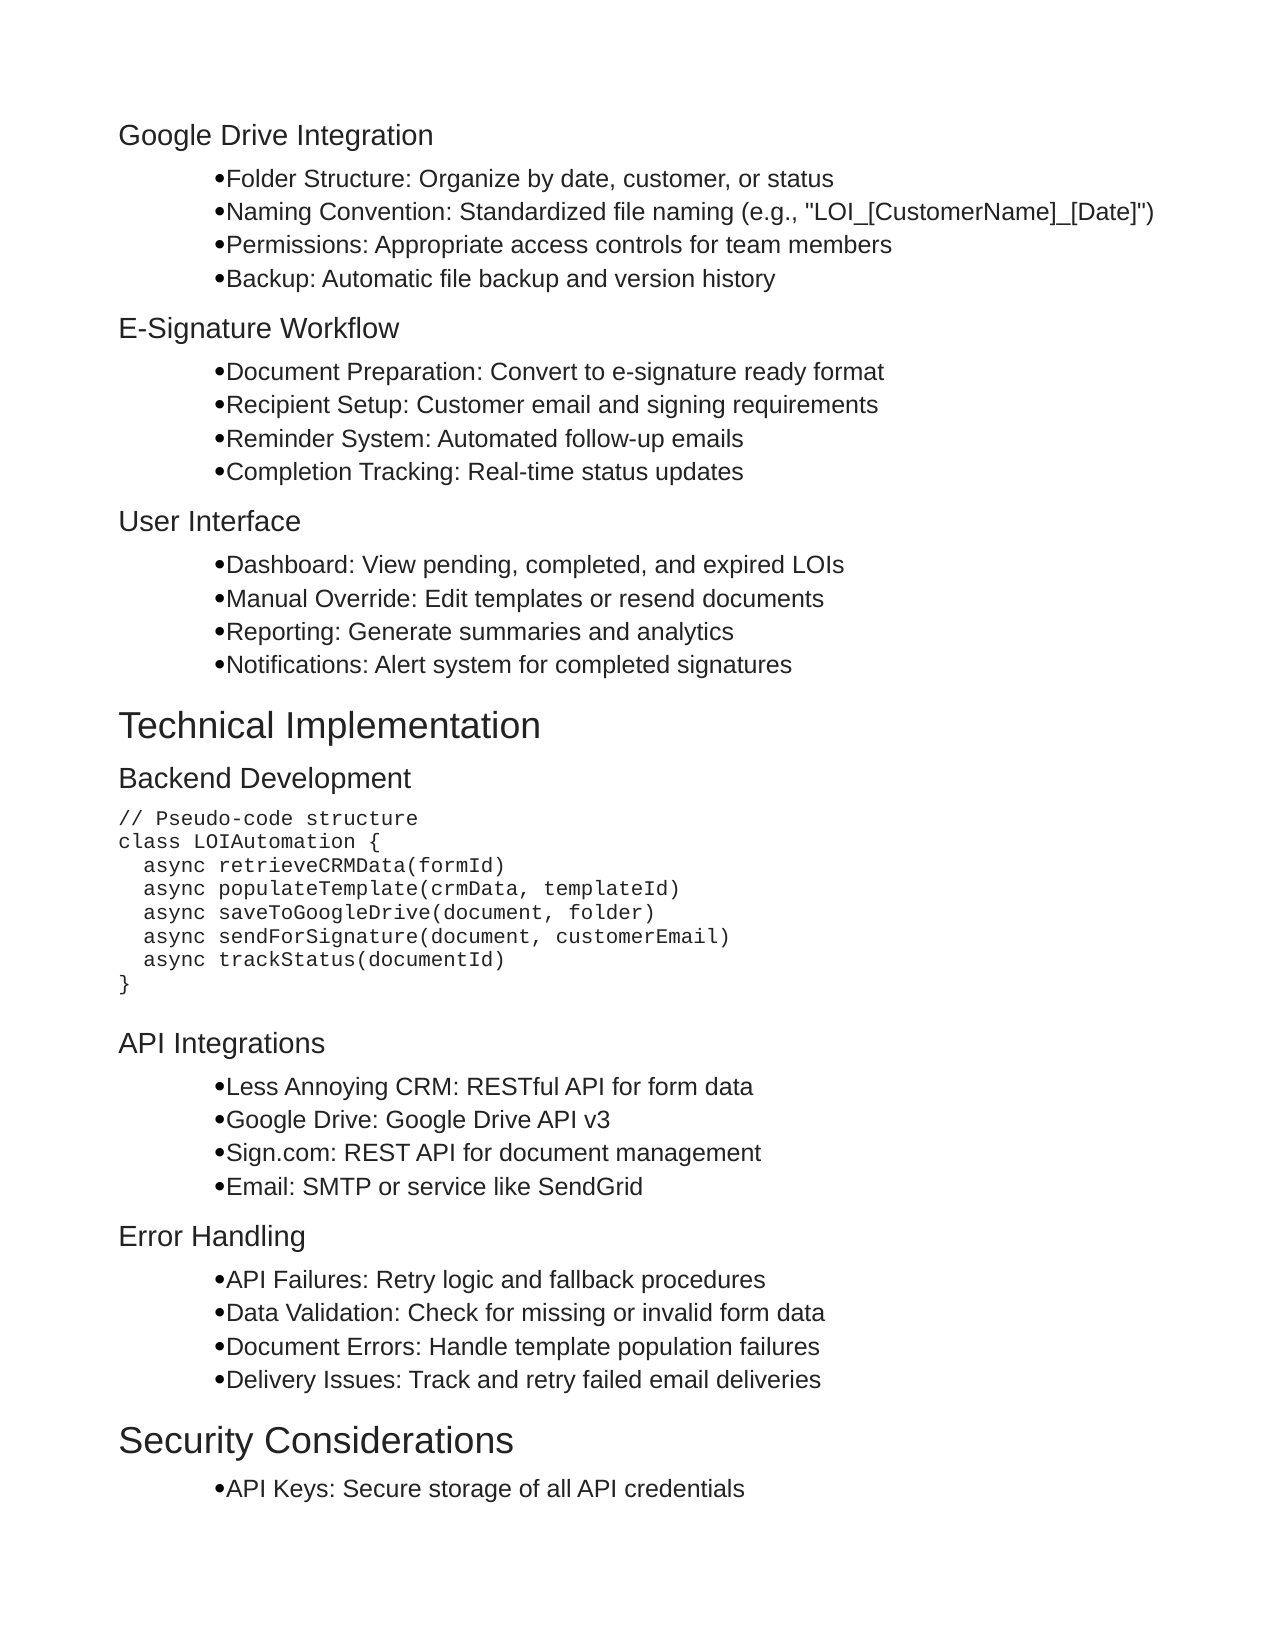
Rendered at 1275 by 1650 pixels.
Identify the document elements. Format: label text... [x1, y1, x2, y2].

list Backup: Automatic file backup and version history [215, 263, 1157, 292]
list Naming Convention: Standardized file naming (e.g., "LOI_[CustomerName]_[Date]") [215, 197, 1157, 226]
subtitle User Interface [118, 504, 1157, 538]
list Google Drive: Google Drive API v3 [215, 1105, 1157, 1134]
list Reminder System: Automated follow-up emails [215, 423, 1157, 452]
text async populateTemplate(crmData, templateId) [118, 878, 1157, 902]
list Manual Override: Edit templates or resend documents [215, 583, 1157, 612]
list Less Annoying CRM: RESTful API for form data [215, 1072, 1157, 1101]
list Sign.com: REST API for document management [215, 1138, 1157, 1167]
subtitle API Integrations [118, 1026, 1157, 1060]
list Notifications: Alert system for completed signatures [215, 650, 1157, 679]
list Recipient Setup: Customer email and signing requirements [215, 390, 1157, 419]
subtitle E-Signature Workflow [118, 311, 1157, 345]
subtitle Technical Implementation [118, 704, 1157, 747]
list Document Preparation: Convert to e-signature ready format [215, 357, 1157, 386]
text async trackStatus(documentId) [118, 949, 1157, 973]
list Data Validation: Check for missing or invalid form data [215, 1298, 1157, 1327]
list API Failures: Retry logic and fallback procedures [215, 1265, 1157, 1294]
subtitle Security Considerations [118, 1419, 1157, 1462]
text async saveToGoogleDrive(document, folder) [118, 902, 1157, 926]
subtitle Backend Development [118, 761, 1157, 795]
subtitle Error Handling [118, 1219, 1157, 1253]
list Permissions: Appropriate access controls for team members [215, 230, 1157, 259]
text class LOIAutomation { [118, 831, 1157, 855]
list Document Errors: Handle template population failures [215, 1332, 1157, 1360]
list Dashboard: View pending, completed, and expired LOIs [215, 550, 1157, 579]
text async sendForSignature(document, customerEmail) [118, 926, 1157, 949]
text } [118, 973, 1157, 997]
list API Keys: Secure storage of all API credentials [215, 1474, 1157, 1503]
list Delivery Issues: Track and retry failed email deliveries [215, 1365, 1157, 1393]
text // Pseudo-code structure [118, 807, 1157, 831]
text async retrieveCRMData(formId) [118, 855, 1157, 878]
subtitle Google Drive Integration [118, 118, 1157, 152]
list Completion Tracking: Real-time status updates [215, 457, 1157, 486]
list Reporting: Generate summaries and analytics [215, 617, 1157, 646]
list Email: SMTP or service like SendGrid [215, 1172, 1157, 1200]
list Folder Structure: Organize by date, customer, or status [215, 164, 1157, 193]
